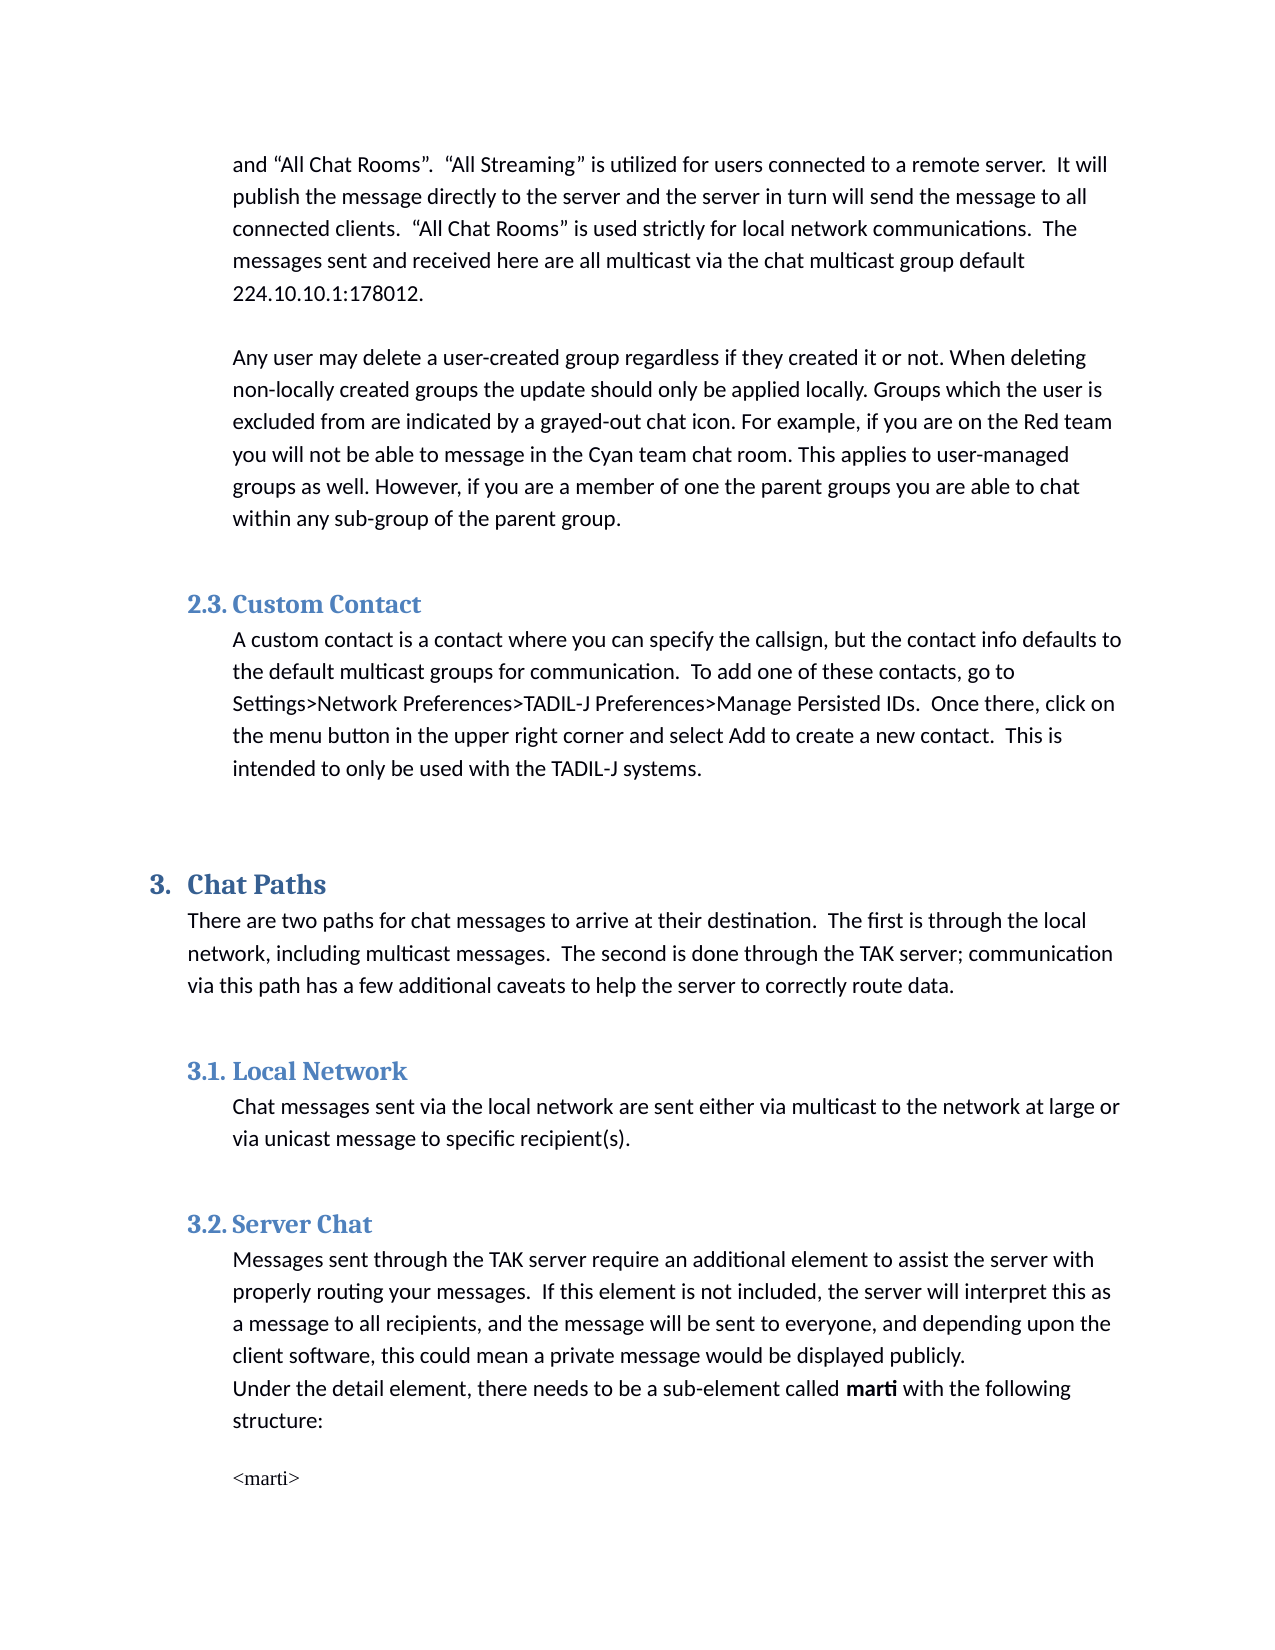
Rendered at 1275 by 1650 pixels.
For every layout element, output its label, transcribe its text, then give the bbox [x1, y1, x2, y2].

list There are two paths for chat messages to arrive at their destination. The first is through the local network, including multicast messages. The second is done through the TAK server; communication via this path has a few additional caveats to help the server to correctly route data. [187, 907, 1125, 999]
list A custom contact is a contact where you can specify the callsign, but the contact info defaults to the default multicast groups for communication. To add one of these contacts, go to Settings>Network Preferences>TADIL-J Preferences>Manage Persisted IDs. Once there, click on the menu button in the upper right corner and select Add to create a new contact. This is intended to only be used with the TADIL-J systems. [232, 625, 1125, 782]
list Messages sent through the TAK server require an additional element to assist the server with properly routing your messages. If this element is not included, the server will interpret this as a message to all recipients, and the message will be sent to everyone, and depending upon the client software, this could mean a private message would be displayed publicly. [232, 1245, 1125, 1370]
list <marti> [232, 1466, 1125, 1490]
list Chat messages sent via the local network are sent either via multicast to the network at large or via unicast message to specific recipient(s). [232, 1092, 1125, 1152]
list Any user may delete a user-created group regardless if they created it or not. When deleting non-locally created groups the update should only be applied locally. Groups which the user is excluded from are indicated by a grayed-out chat icon. For example, if you are on the Red team you will not be able to message in the Cyan team chat room. This applies to user-managed groups as well. However, if you are a member of one the parent groups you are able to chat within any sub-group of the parent group. [232, 343, 1125, 532]
subtitle Local Network [187, 1056, 1125, 1087]
list and “All Chat Rooms”. “All Streaming” is utilized for users connected to a remote server. It will publish the message directly to the server and the server in turn will send the message to all connected clients. “All Chat Rooms” is used strictly for local network communications. The messages sent and received here are all multicast via the chat multicast group default 224.10.10.1:178012. [232, 150, 1125, 307]
subtitle Server Chat [187, 1209, 1125, 1241]
subtitle Chat Paths [150, 868, 1125, 902]
list Under the detail element, there needs to be a sub-element called marti with the following structure: [232, 1374, 1125, 1434]
subtitle Custom Contact [187, 589, 1125, 620]
